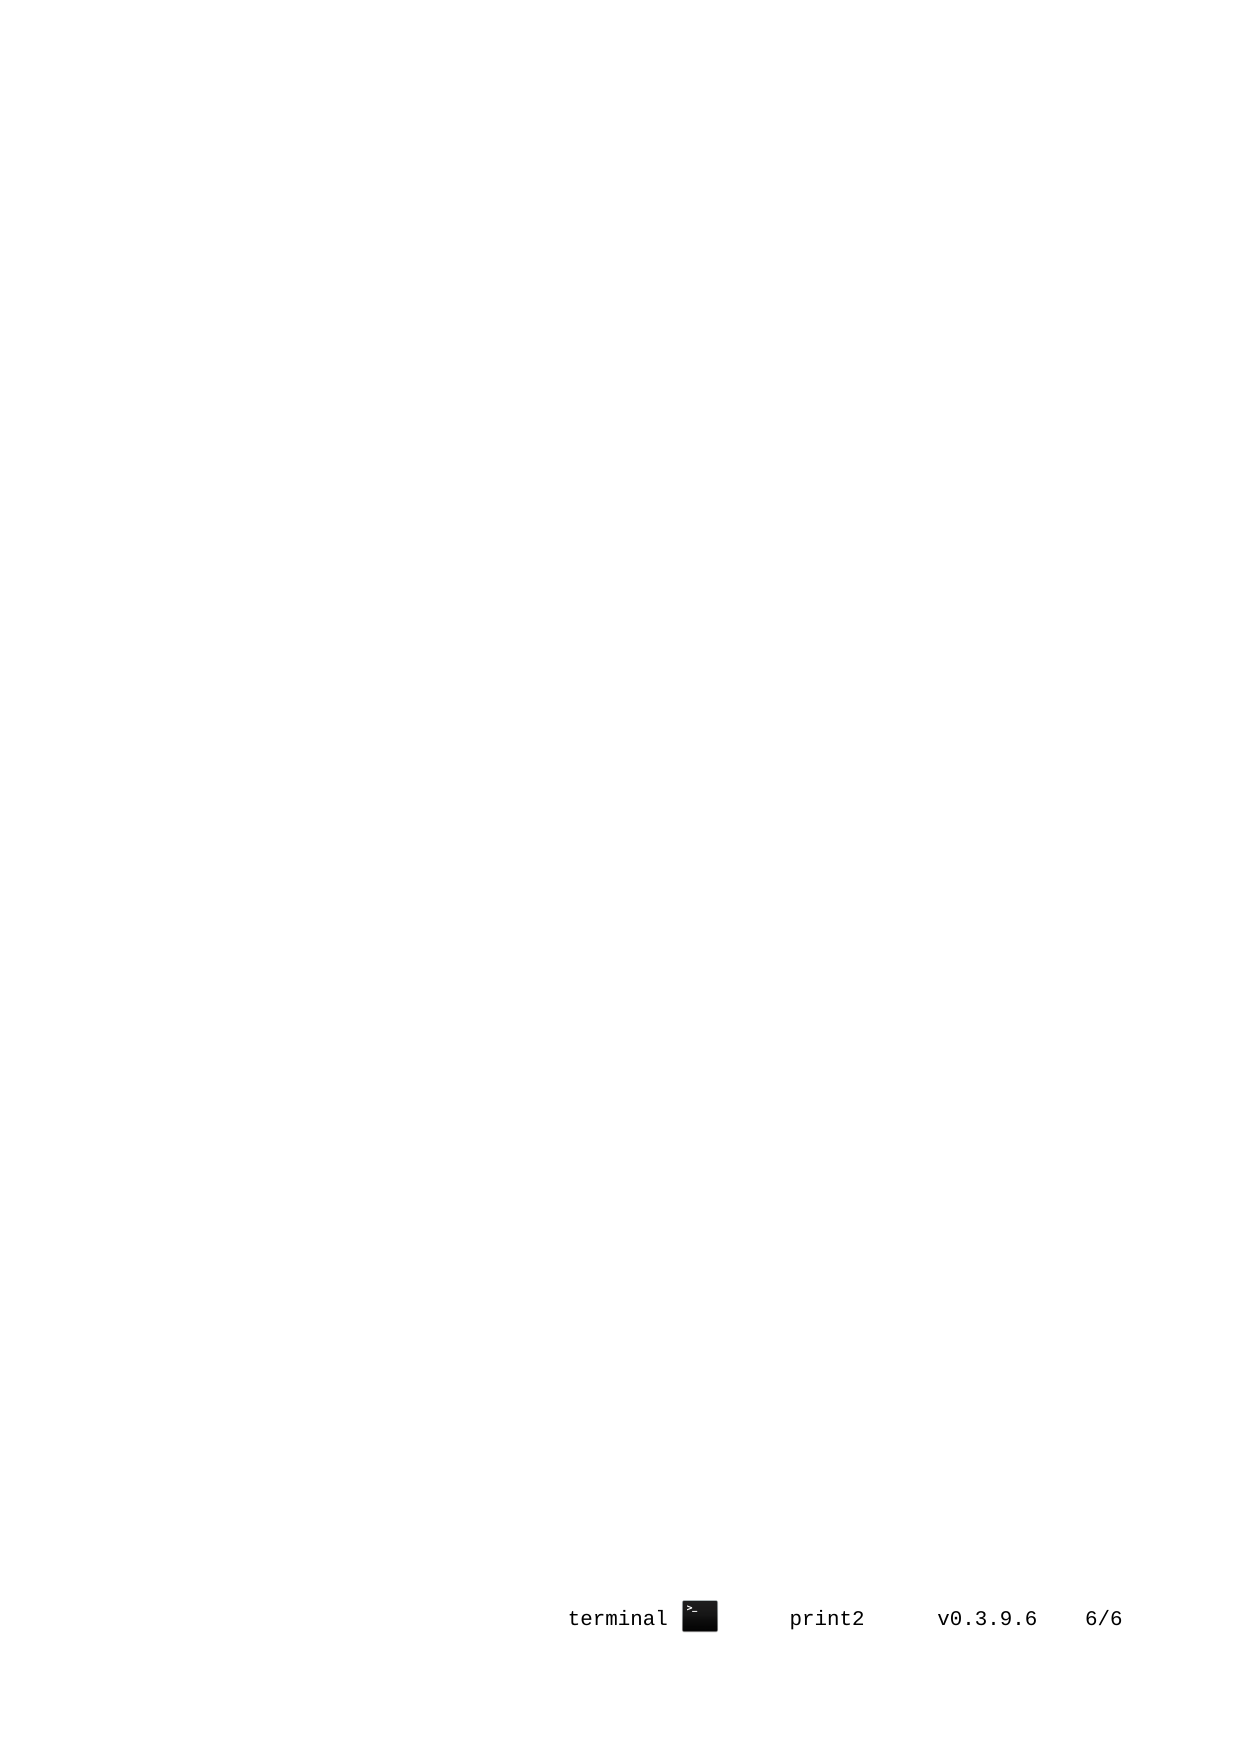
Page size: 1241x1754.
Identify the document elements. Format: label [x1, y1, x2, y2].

picture [680, 1596, 720, 1636]
